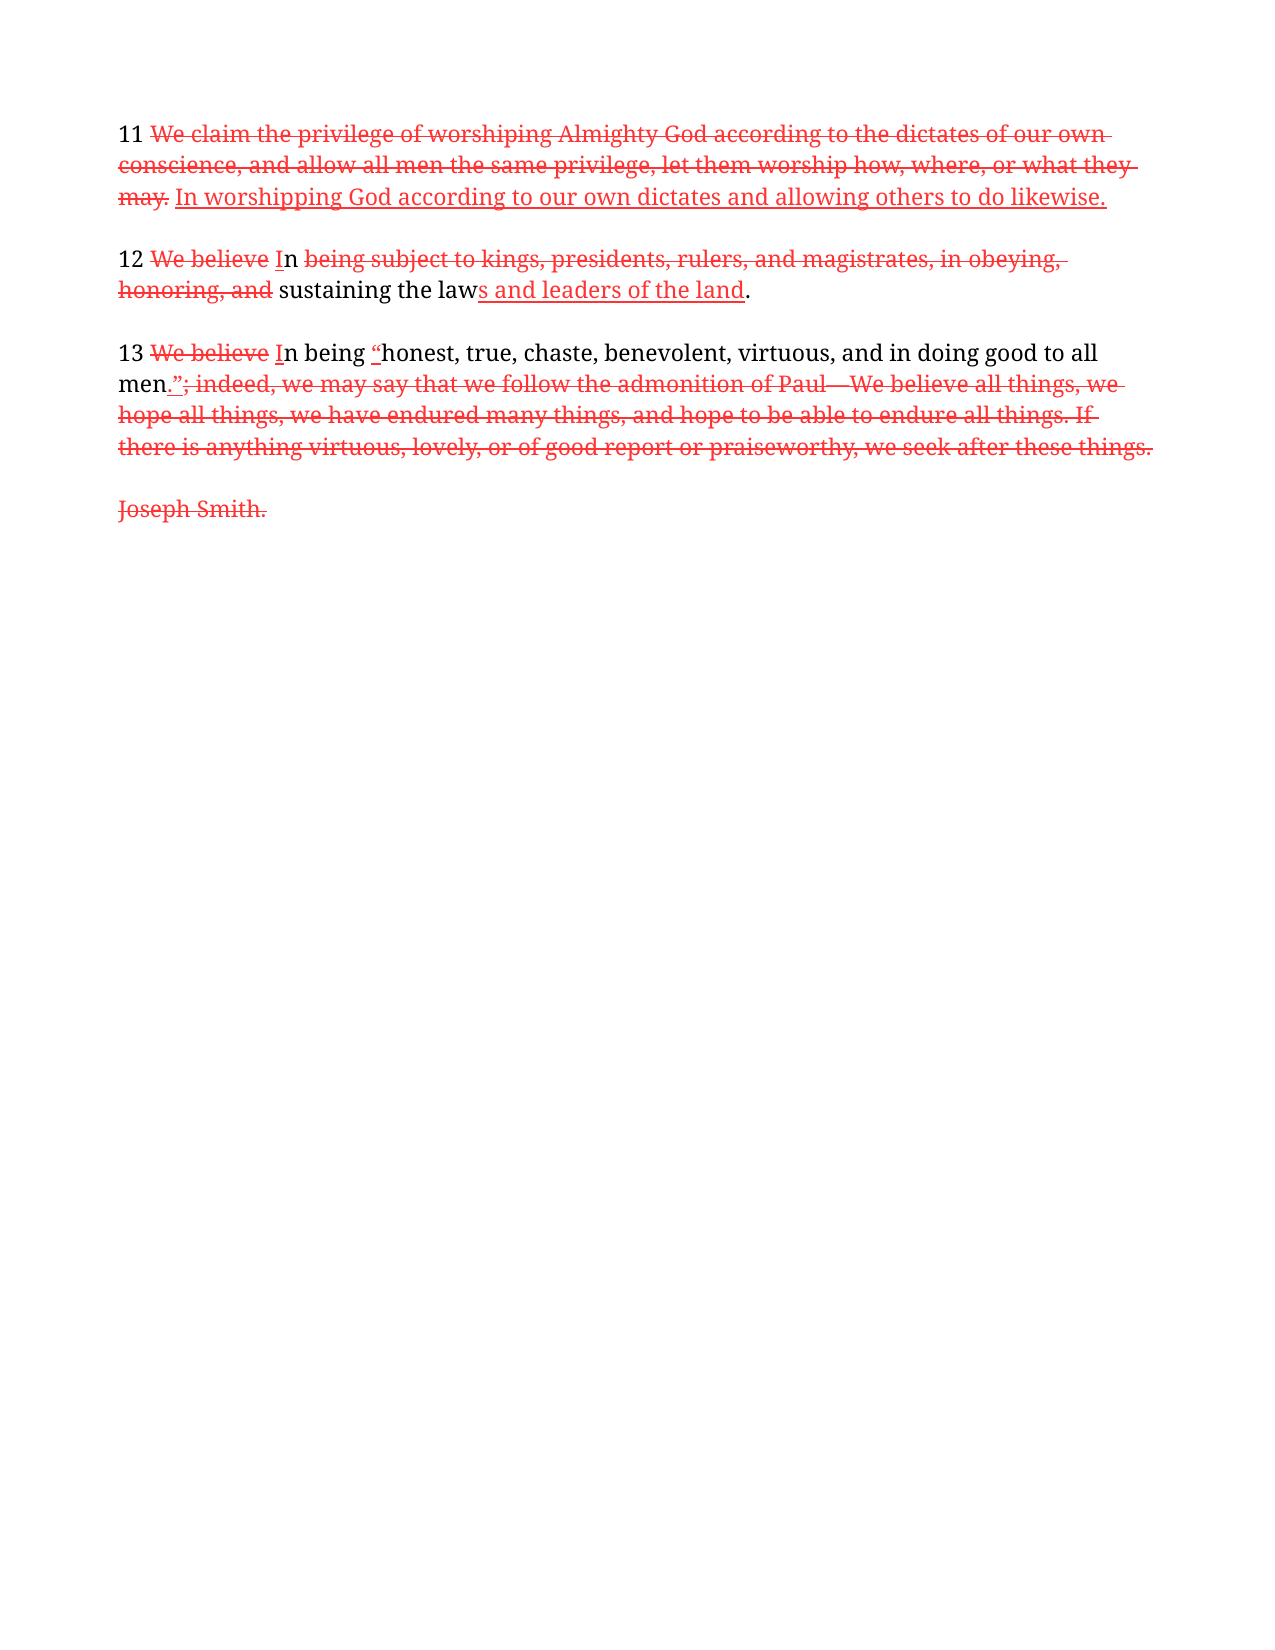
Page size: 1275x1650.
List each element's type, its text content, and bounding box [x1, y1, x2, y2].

text 13 We believe In being “honest, true, chaste, benevolent, virtuous, and in doing good to all men.”; indeed, we may say that we follow the admonition of Paul—We believe all things, we hope all things, we have endured many things, and hope to be able to endure all things. If there is anything virtuous, lovely, or of good report or praiseworthy, we seek after these things. [118, 337, 1157, 462]
text 11 We claim the privilege of worshiping Almighty God according to the dictates of our own conscience, and allow all men the same privilege, let them worship how, where, or what they may. In worshipping God according to our own dictates and allowing others to do likewise. [118, 118, 1157, 212]
text 12 We believe In being subject to kings, presidents, rulers, and magistrates, in obeying, honoring, and sustaining the laws and leaders of the land. [118, 243, 1157, 306]
text Joseph Smith. [118, 493, 1157, 524]
